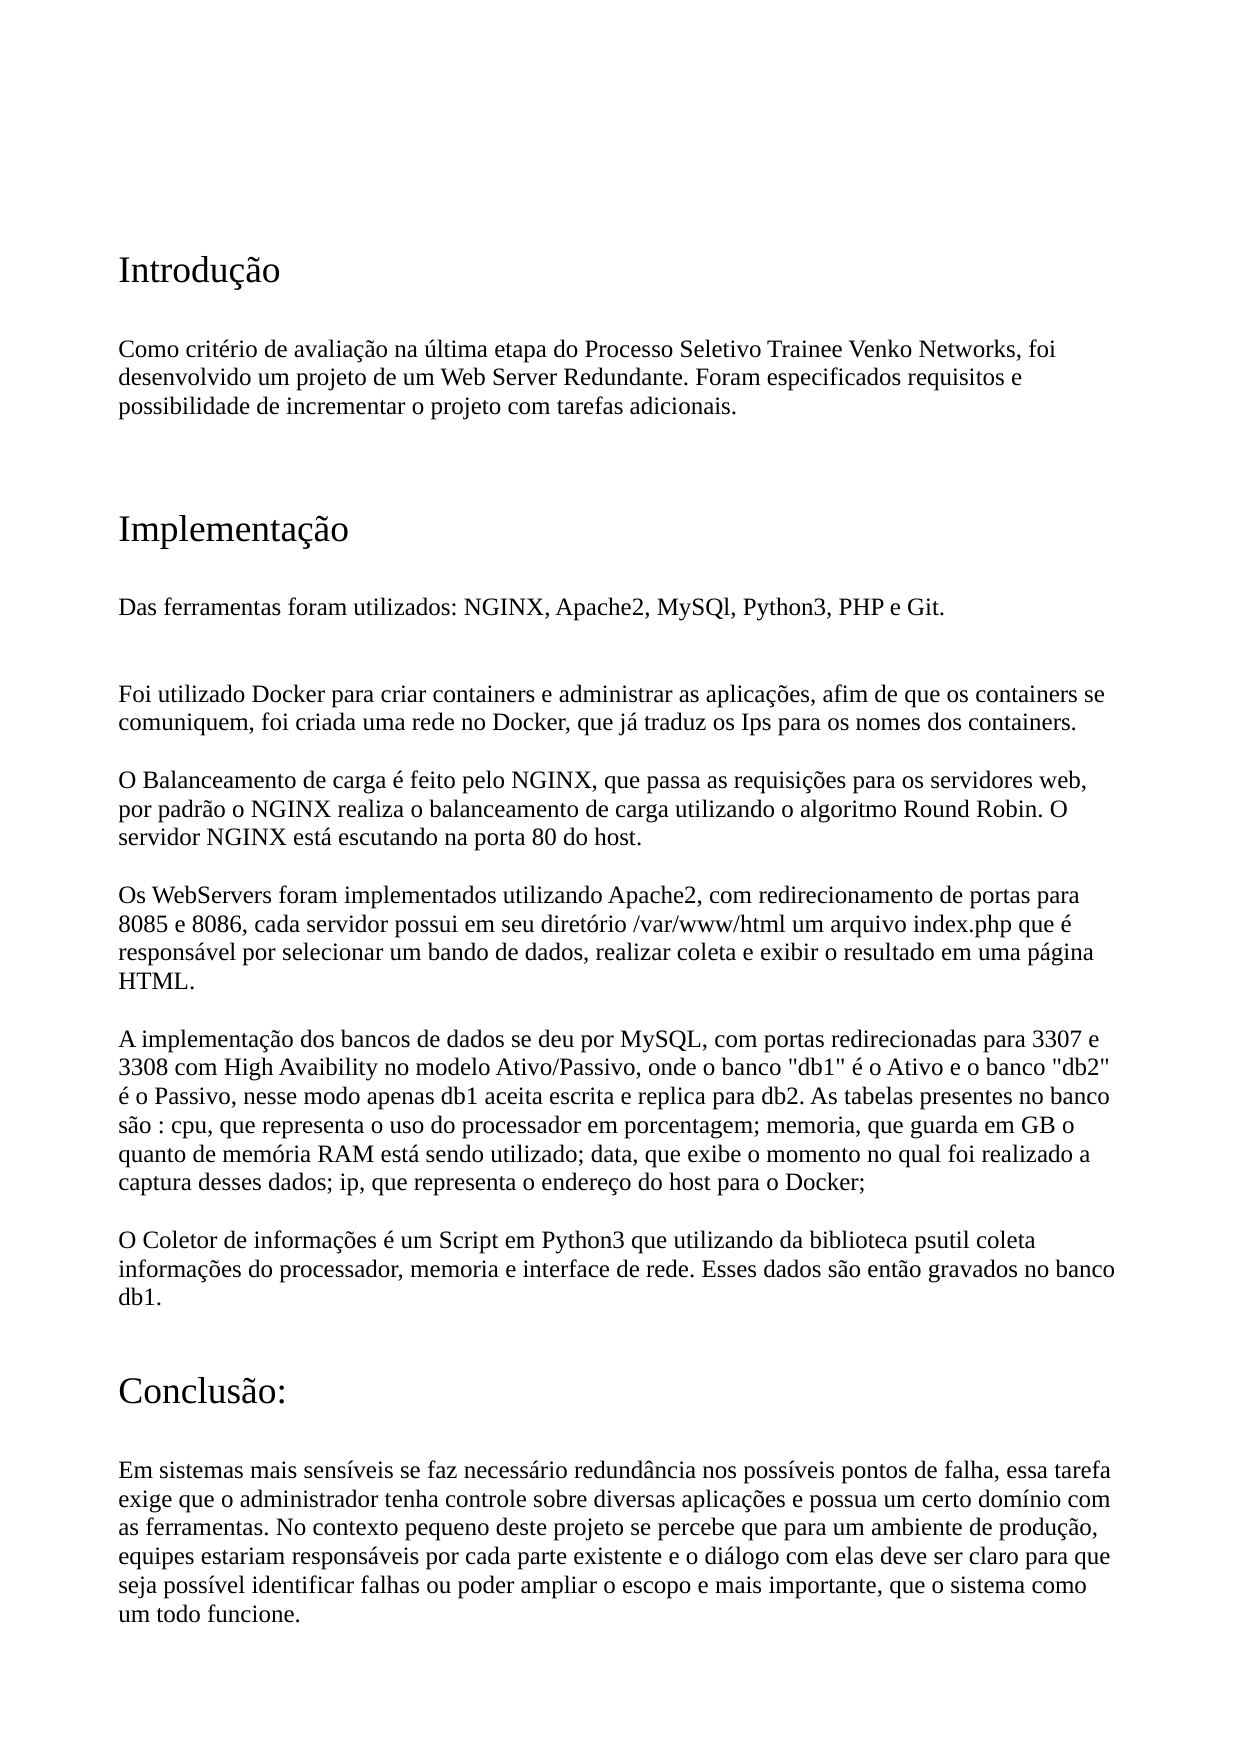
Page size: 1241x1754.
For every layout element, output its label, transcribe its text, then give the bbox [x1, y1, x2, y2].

text O Balanceamento de carga é feito pelo NGINX, que passa as requisições para os servidores web, por padrão o NGINX realiza o balanceamento de carga utilizando o algoritmo Round Robin. O servidor NGINX está escutando na porta 80 do host. [118, 765, 1122, 851]
text O Coletor de informações é um Script em Python3 que utilizando da biblioteca psutil coleta informações do processador, memoria e interface de rede. Esses dados são então gravados no banco db1. [118, 1225, 1122, 1311]
text Em sistemas mais sensíveis se faz necessário redundância nos possíveis pontos de falha, essa tarefa exige que o administrador tenha controle sobre diversas aplicações e possua um certo domínio com as ferramentas. No contexto pequeno deste projeto se percebe que para um ambiente de produção, equipes estariam responsáveis por cada parte existente e o diálogo com elas deve ser claro para que seja possível identificar falhas ou poder ampliar o escopo e mais importante, que o sistema como um todo funcione. [118, 1455, 1122, 1627]
text Foi utilizado Docker para criar containers e administrar as aplicações, afim de que os containers se comuniquem, foi criada uma rede no Docker, que já traduz os Ips para os nomes dos containers. [118, 679, 1122, 736]
text Os WebServers foram implementados utilizando Apache2, com redirecionamento de portas para 8085 e 8086, cada servidor possui em seu diretório /var/www/html um arquivo index.php que é responsável por selecionar um bando de dados, realizar coleta e exibir o resultado em uma página HTML. [118, 880, 1122, 995]
text Das ferramentas foram utilizados: NGINX, Apache2, MySQl, Python3, PHP e Git. [118, 592, 1122, 621]
text A implementação dos bancos de dados se deu por MySQL, com portas redirecionadas para 3307 e 3308 com High Avaibility no modelo Ativo/Passivo, onde o banco "db1" é o Ativo e o banco "db2" é o Passivo, nesse modo apenas db1 aceita escrita e replica para db2. As tabelas presentes no banco são : cpu, que representa o uso do processador em porcentagem; memoria, que guarda em GB o quanto de memória RAM está sendo utilizado; data, que exibe o momento no qual foi realizado a captura desses dados; ip, que representa o endereço do host para o Docker; [118, 1024, 1122, 1196]
text Introdução [118, 161, 1122, 334]
text Conclusão: [118, 1369, 1122, 1412]
text Implementação [118, 506, 1122, 549]
text Como critério de avaliação na última etapa do Processo Seletivo Trainee Venko Networks, foi desenvolvido um projeto de um Web Server Redundante. Foram especificados requisitos e possibilidade de incrementar o projeto com tarefas adicionais. [118, 334, 1122, 420]
